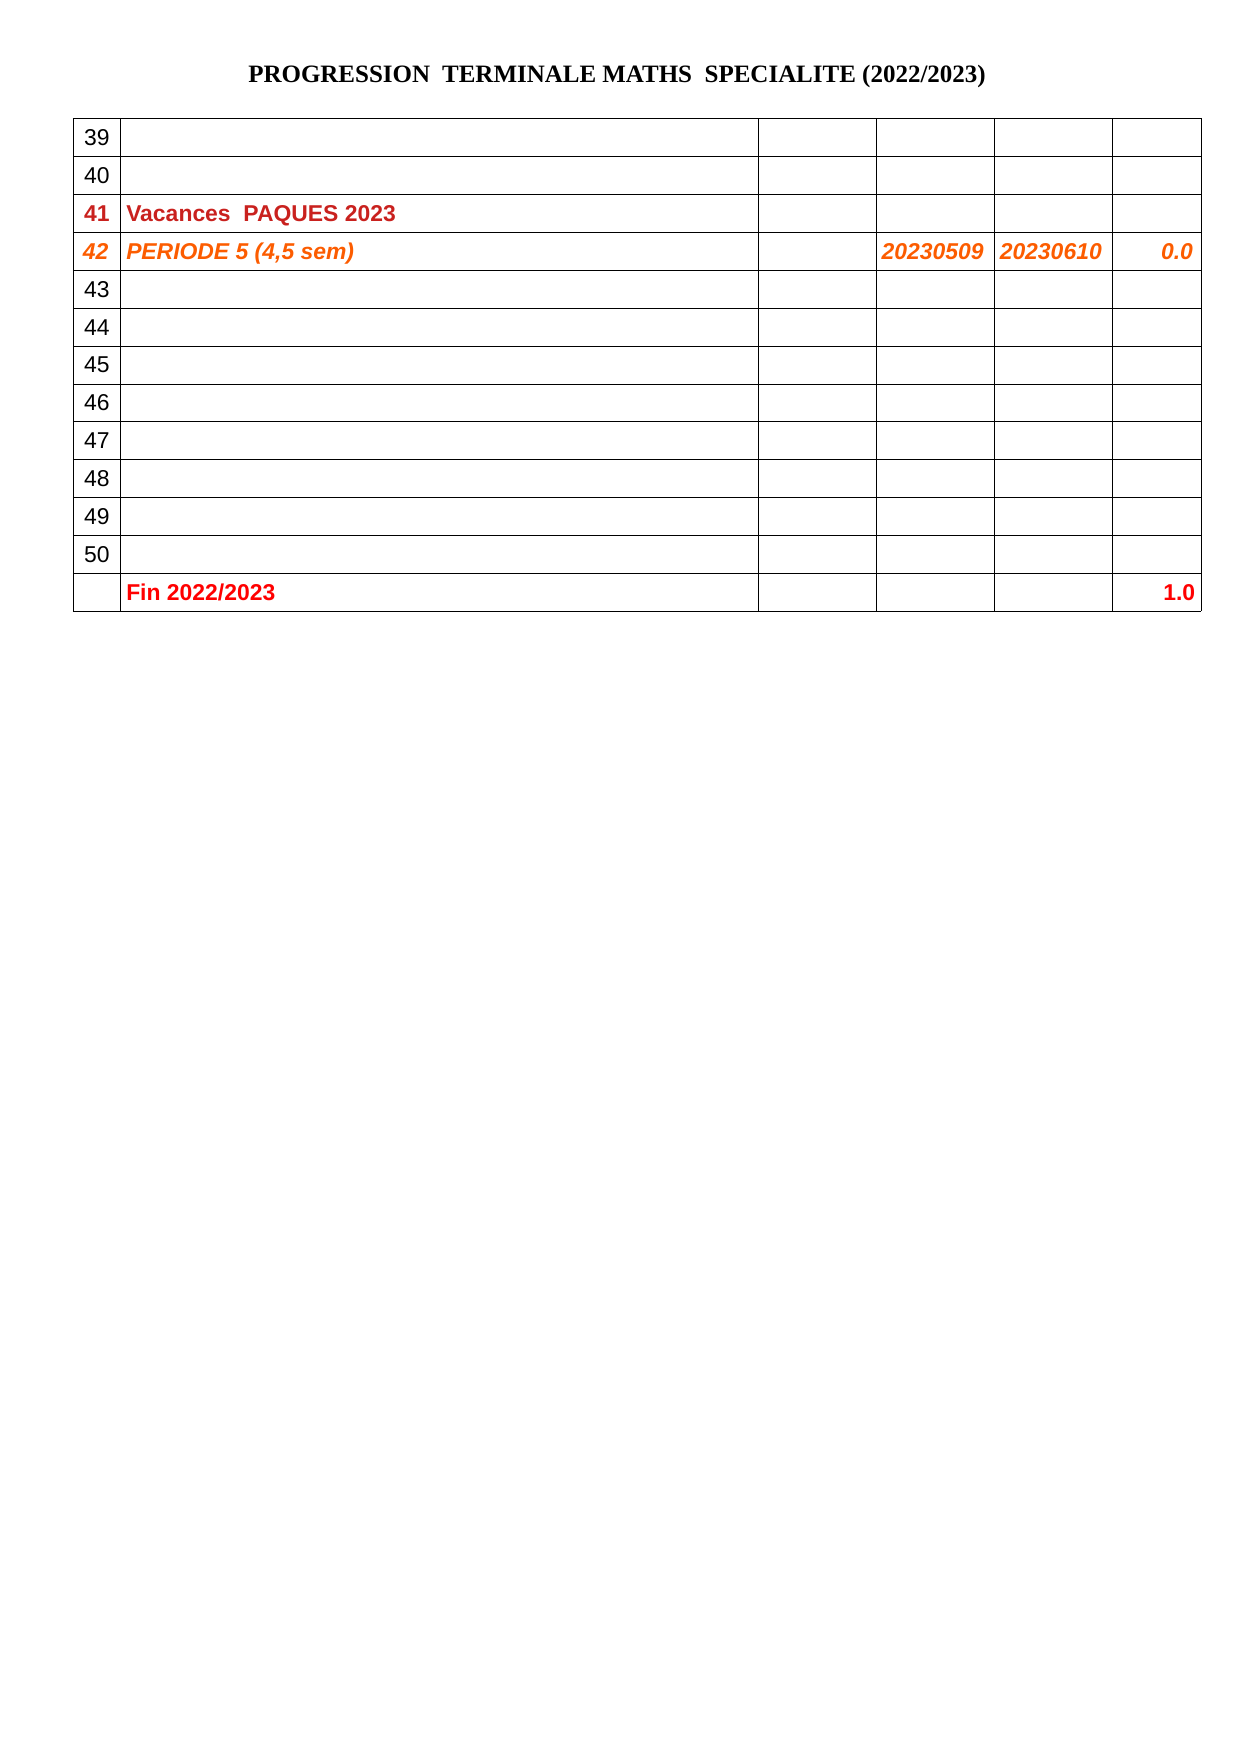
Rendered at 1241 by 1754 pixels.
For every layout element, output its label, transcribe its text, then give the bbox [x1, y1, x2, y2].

table_cell [1113, 157, 1201, 194]
table_cell [121, 119, 758, 156]
table_cell [877, 157, 994, 194]
table_cell 39 [74, 119, 120, 156]
table_cell [995, 347, 1112, 383]
table_cell 41 [74, 195, 120, 232]
table_cell [1113, 460, 1201, 497]
table_cell Vacances PAQUES 2023 [121, 195, 758, 232]
table_cell 0,0 [1113, 233, 1201, 270]
table_cell 48 [74, 460, 120, 497]
table_cell [995, 574, 1112, 611]
table_cell [995, 157, 1112, 194]
table_cell [759, 157, 876, 194]
table_cell [995, 536, 1112, 573]
table_cell 43 [74, 271, 120, 308]
table_cell 50 [74, 536, 120, 573]
table_cell [877, 498, 994, 535]
table_cell [877, 422, 994, 459]
table_cell 1,0 [1113, 574, 1201, 611]
table_cell [995, 271, 1112, 308]
table_cell [877, 347, 994, 383]
table_cell 47 [74, 422, 120, 459]
table_cell [759, 536, 876, 573]
table_cell [1113, 271, 1201, 308]
table_cell PERIODE 5 (4,5 sem) [121, 233, 758, 270]
table_cell [877, 385, 994, 421]
table_cell [1113, 385, 1201, 421]
table_cell 46 [74, 385, 120, 421]
table_cell [877, 536, 994, 573]
table_cell [1113, 347, 1201, 383]
table_cell [121, 347, 758, 383]
table_cell 49 [74, 498, 120, 535]
table_cell [1113, 498, 1201, 535]
table_cell [759, 271, 876, 308]
table_cell [995, 460, 1112, 497]
table_cell [1113, 309, 1201, 346]
table_cell [877, 195, 994, 232]
table_cell 42 [74, 233, 120, 270]
table_cell [759, 385, 876, 421]
table_cell [759, 309, 876, 346]
table_cell [877, 271, 994, 308]
table_cell [877, 119, 994, 156]
table_cell [995, 195, 1112, 232]
table_cell [121, 422, 758, 459]
table_cell [121, 385, 758, 421]
table_cell 45 [74, 347, 120, 383]
table_cell [995, 309, 1112, 346]
table_cell [1113, 119, 1201, 156]
table_cell 40 [74, 157, 120, 194]
table_cell [995, 385, 1112, 421]
table_cell [121, 460, 758, 497]
table_cell 20230509 [877, 233, 994, 270]
table_cell [759, 347, 876, 383]
table_cell [759, 498, 876, 535]
table_cell [877, 460, 994, 497]
table_cell [121, 536, 758, 573]
table_cell [1113, 422, 1201, 459]
table_cell [759, 195, 876, 232]
table_cell 20230610 [995, 233, 1112, 270]
table_cell [74, 574, 120, 611]
table_cell 44 [74, 309, 120, 346]
table_cell [121, 309, 758, 346]
table_cell [759, 574, 876, 611]
table_cell [995, 498, 1112, 535]
table_cell [759, 233, 876, 270]
table_cell [1113, 536, 1201, 573]
table_cell [759, 422, 876, 459]
table_cell [121, 271, 758, 308]
table_cell [995, 422, 1112, 459]
table_cell Fin 2022/2023 [121, 574, 758, 611]
table_cell [759, 119, 876, 156]
table_cell [121, 498, 758, 535]
table_cell [759, 460, 876, 497]
table_cell [995, 119, 1112, 156]
table_cell [877, 574, 994, 611]
table_cell [1113, 195, 1201, 232]
table_cell [877, 309, 994, 346]
table_cell [121, 157, 758, 194]
